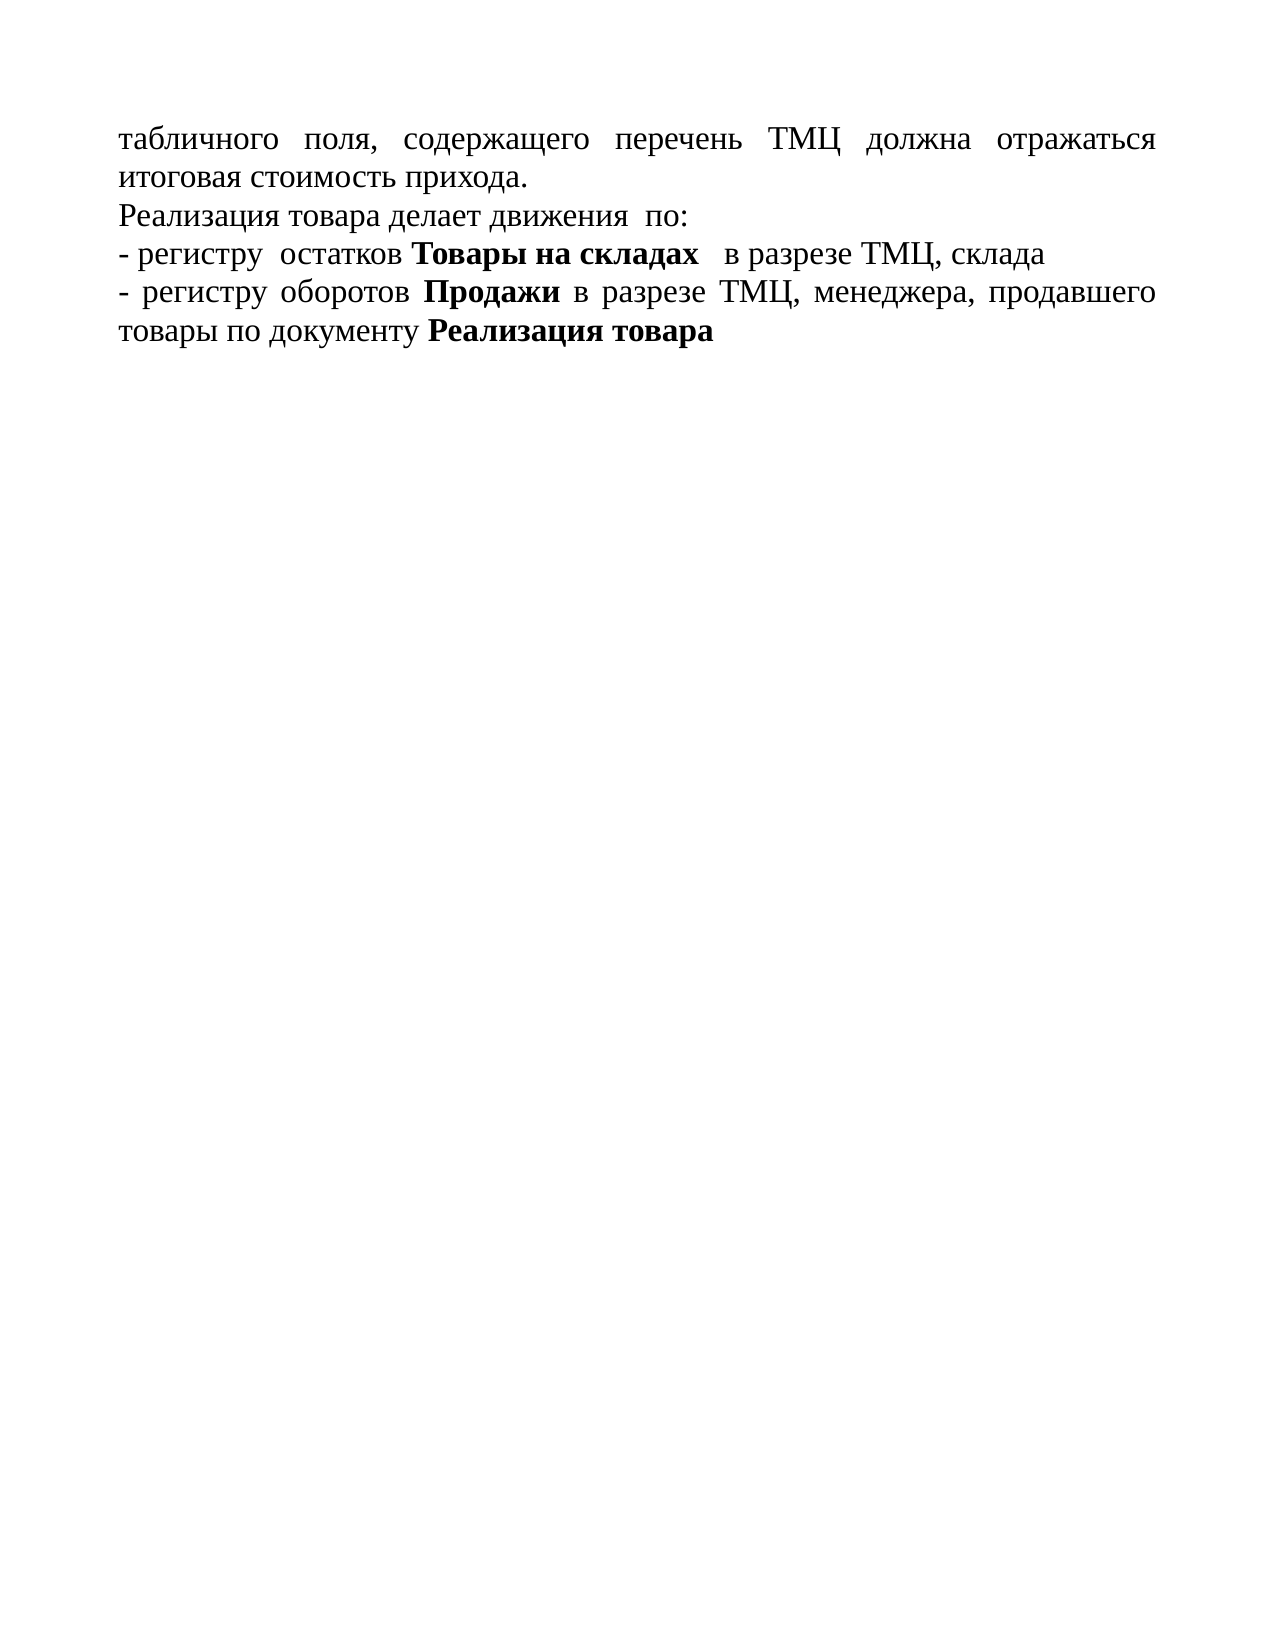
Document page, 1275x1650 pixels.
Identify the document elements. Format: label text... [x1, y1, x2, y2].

text Реализация товара делает движения по: [118, 195, 1157, 233]
text - регистру остатков Товары на складах в разрезе ТМЦ, склада [118, 233, 1157, 271]
text - регистру оборотов Продажи в разрезе ТМЦ, менеджера, продавшего товары по документу Реализация товара [118, 271, 1157, 348]
text табличного поля, содержащего перечень ТМЦ должна отражаться итоговая стоимость прихода. [118, 118, 1157, 195]
